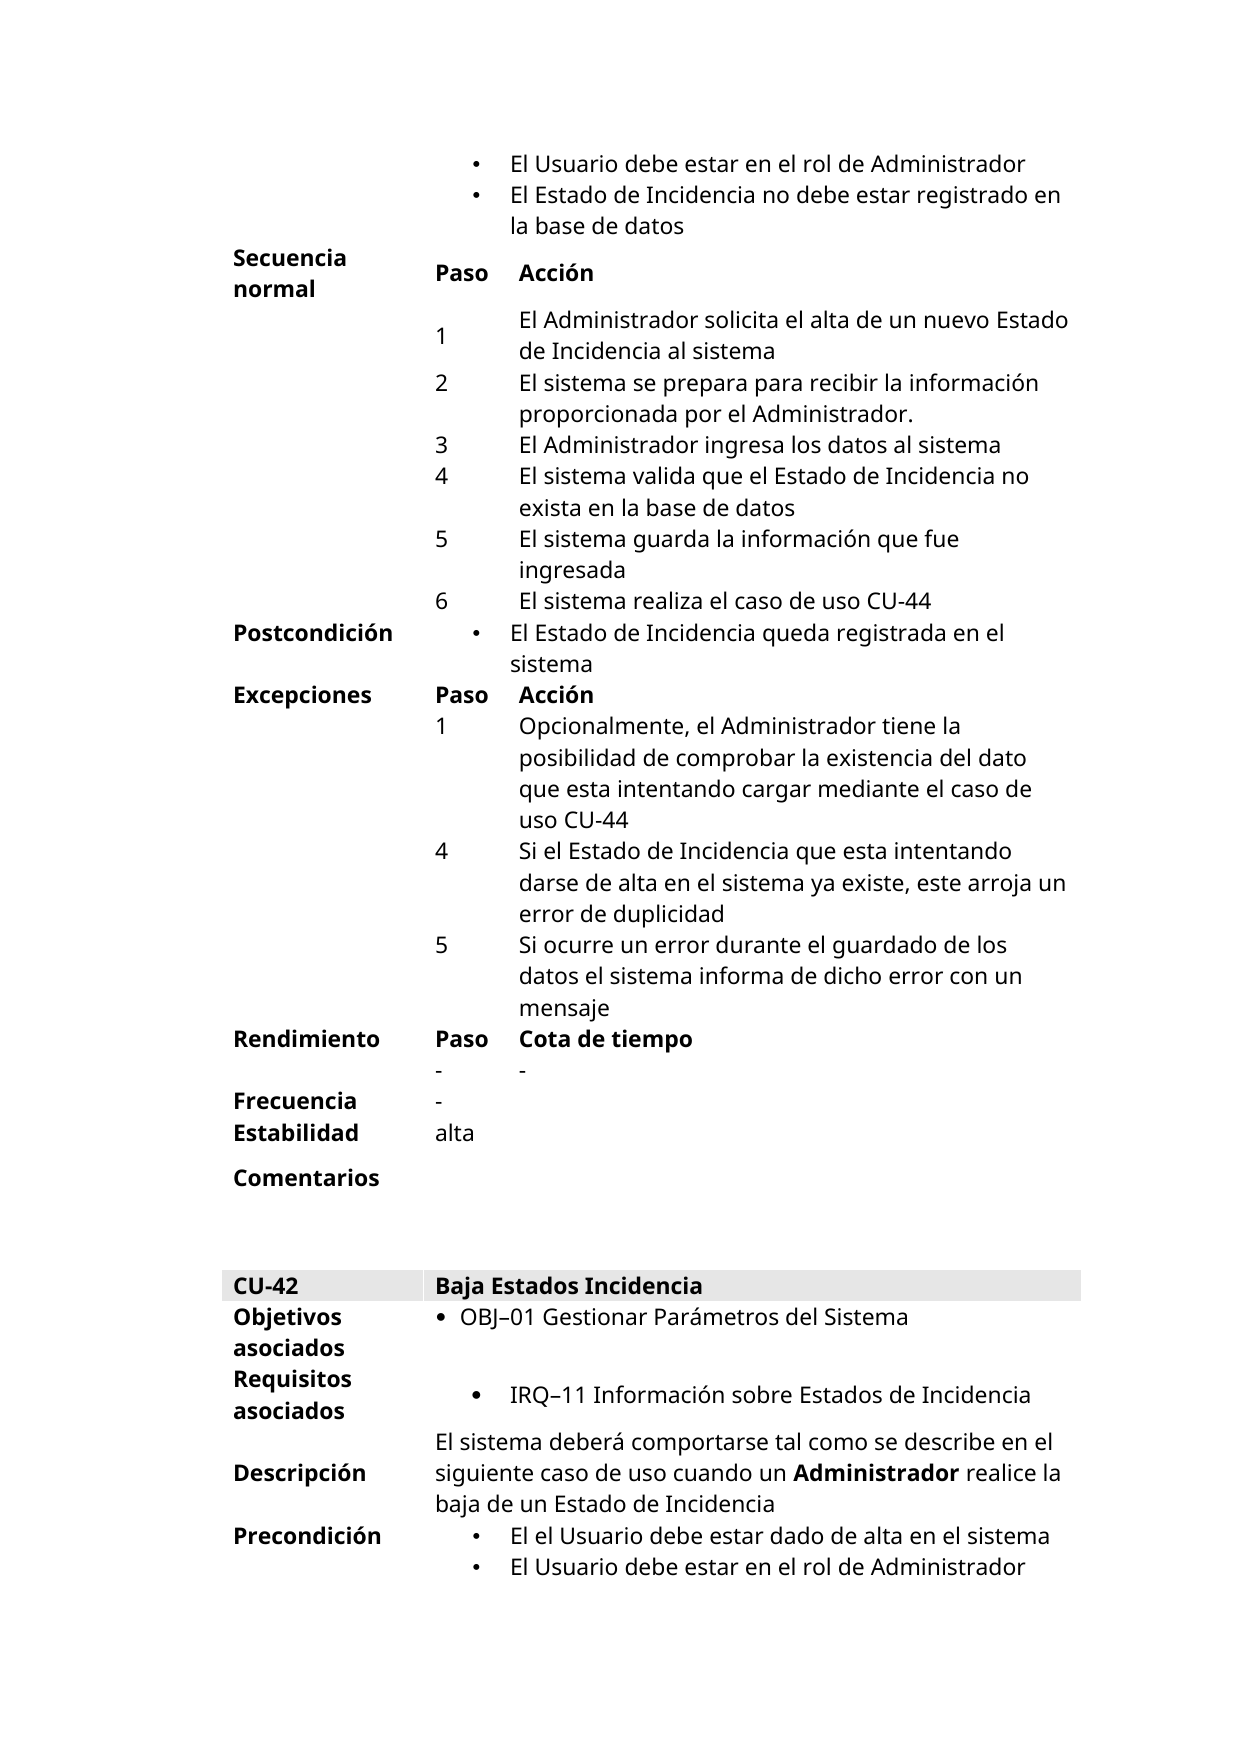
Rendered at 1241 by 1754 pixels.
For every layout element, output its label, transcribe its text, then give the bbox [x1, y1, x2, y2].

table_cell 1 [424, 710, 507, 835]
table_cell - [508, 1054, 1081, 1085]
table_cell Secuencia normal [222, 241, 423, 304]
table_cell 2 [424, 366, 507, 429]
table_cell [222, 148, 423, 241]
table_cell El Administrador solicita el alta de un nuevo Estado de Incidencia al sistema [508, 304, 1081, 366]
table_cell Requisitos asociados [222, 1363, 423, 1426]
table_cell Si ocurre un error durante el guardado de los datos el sistema informa de dicho error con un mensaje [508, 929, 1081, 1023]
table_cell El sistema guarda la información que fue ingresada [508, 523, 1081, 585]
table_cell Cota de tiempo [508, 1023, 1081, 1054]
table_cell Postcondición [222, 616, 423, 679]
table_cell Si el Estado de Incidencia que esta intentando darse de alta en el sistema ya existe, este arroja un error de duplicidad [508, 835, 1081, 929]
table_cell [222, 710, 423, 1023]
table_header Baja Estados Incidencia [424, 1270, 1081, 1301]
table_cell 3 [424, 429, 507, 460]
table_cell Estabilidad [222, 1116, 423, 1148]
table_cell 5 [424, 929, 507, 1023]
table_cell 4 [424, 460, 507, 523]
table_cell El Estado de Incidencia queda registrada en el sistema [424, 616, 1081, 679]
table_cell [222, 304, 423, 616]
table_cell El el Usuario debe estar dado de alta en el sistema El Usuario debe estar en el rol de Administrador El Estado de Incidencia no debe estar registrado en la base de datos [424, 148, 1081, 241]
table_cell 6 [424, 585, 507, 616]
table_cell - [424, 1054, 507, 1085]
table_cell El el Usuario debe estar dado de alta en el sistema El Usuario debe estar en el rol de Administrador El Estado de Incidencia que se desea dar de baja debe existir en el sistema [424, 1520, 1081, 1582]
table_cell 5 [424, 523, 507, 585]
table_cell 4 [424, 835, 507, 929]
table_cell Objetivos asociados [222, 1301, 423, 1363]
table_cell alta [424, 1116, 1081, 1148]
table_header CU-42 [222, 1270, 423, 1301]
table_cell El sistema se prepara para recibir la información proporcionada por el Administrador. [508, 366, 1081, 429]
table_cell Acción [508, 679, 1081, 710]
table_cell Comentarios [222, 1148, 423, 1207]
table_cell El Administrador ingresa los datos al sistema [508, 429, 1081, 460]
table_cell El sistema deberá comportarse tal como se describe en el siguiente caso de uso cuando un Administrador realice la baja de un Estado de Incidencia [424, 1426, 1081, 1519]
table_cell Paso [424, 241, 507, 304]
table_cell 1 [424, 304, 507, 366]
table_cell Rendimiento [222, 1023, 423, 1054]
table_cell IRQ–11 Información sobre Estados de Incidencia [424, 1363, 1081, 1426]
table_cell El sistema valida que el Estado de Incidencia no exista en la base de datos [508, 460, 1081, 523]
table_cell Acción [508, 241, 1081, 304]
table_cell Precondición [222, 1520, 423, 1582]
table_cell Paso [424, 1023, 507, 1054]
table_cell Frecuencia [222, 1085, 423, 1116]
table_cell El sistema realiza el caso de uso CU-44 [508, 585, 1081, 616]
table_cell [222, 1054, 423, 1085]
table_cell Excepciones [222, 679, 423, 710]
table_cell - [424, 1085, 1081, 1116]
table_cell OBJ–01 Gestionar Parámetros del Sistema [424, 1301, 1081, 1363]
table_cell Opcionalmente, el Administrador tiene la posibilidad de comprobar la existencia del dato que esta intentando cargar mediante el caso de uso CU-44 [508, 710, 1081, 835]
table_cell [424, 1148, 1081, 1207]
table_cell Paso [424, 679, 507, 710]
table_cell Descripción [222, 1426, 423, 1519]
